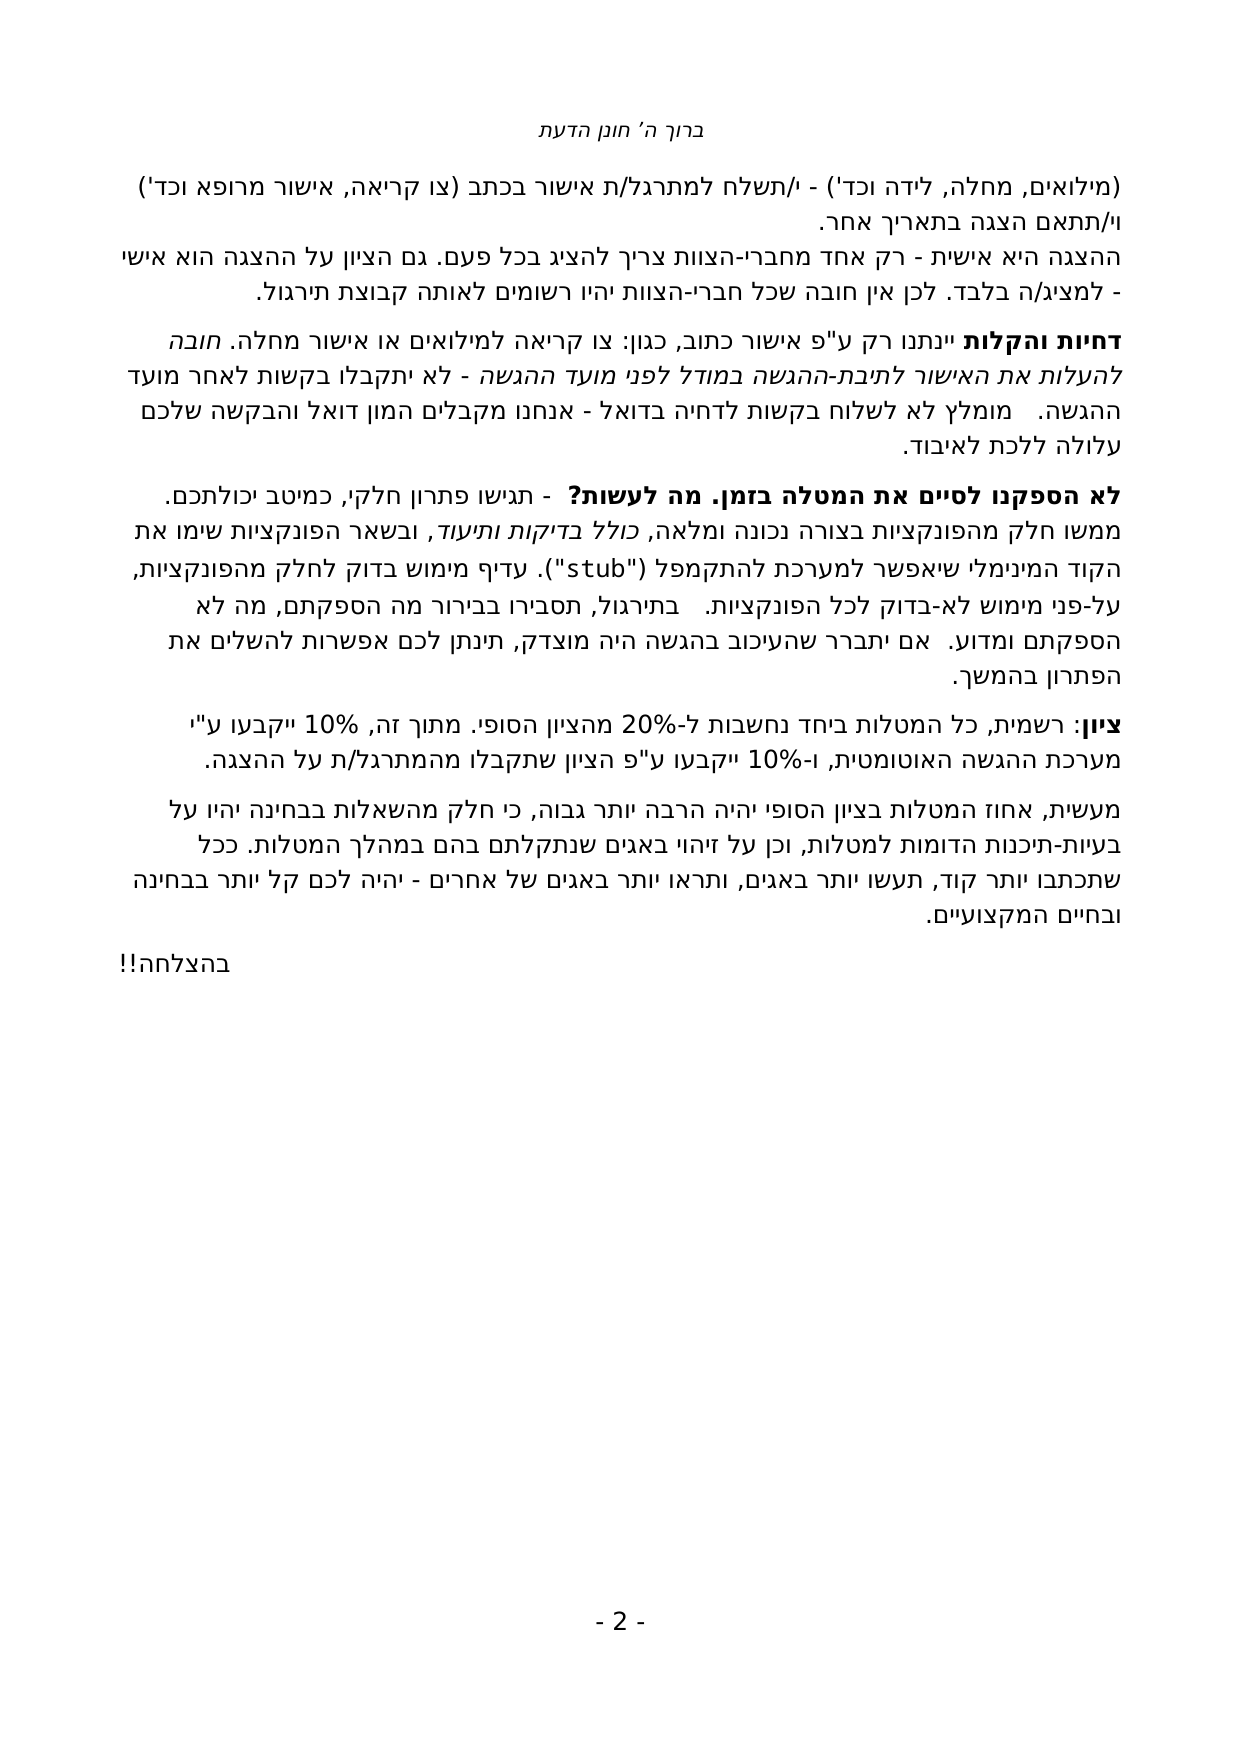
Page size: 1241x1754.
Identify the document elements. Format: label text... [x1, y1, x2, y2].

text לא הספקנו לסיים את המטלה בזמן. מה לעשות? - תגישו פתרון חלקי, כמיטב יכולתכם. ממשו חלק מהפונקציות בצורה נכונה ומלאה, כולל בדיקות ותיעוד, ובשאר הפונקציות שימו את הקוד המינימלי שיאפשר למערכת להתקמפל ("stub"). עדיף מימוש בדוק לחלק מהפונקציות, על-פני מימוש לא-בדוק לכל הפונקציות. בתירגול, תסבירו בבירור מה הספקתם, מה לא הספקתם ומדוע. אם יתברר שהעיכוב בהגשה היה מוצדק, תינתן לכם אפשרות להשלים את הפתרון בהמשך. [118, 481, 1122, 690]
text מעשית, אחוז המטלות בציון הסופי יהיה הרבה יותר גבוה, כי חלק מהשאלות בבחינה יהיו על בעיות-תיכנות הדומות למטלות, וכן על זיהוי באגים שנתקלתם בהם במהלך המטלות. ככל שתכתבו יותר קוד, תעשו יותר באגים, ותראו יותר באגים של אחרים - יהיה לכם קל יותר בבחינה ובחיים המקצועיים. [118, 795, 1122, 929]
text ההצגה היא אישית - רק אחד מחברי-הצוות צריך להציג בכל פעם. גם הציון על ההצגה הוא אישי - למציג/ה בלבד. לכן אין חובה שכל חברי-הצוות יהיו רשומים לאותה קבוצת תירגול. [118, 242, 1122, 306]
text ציון: רשמית, כל המטלות ביחד נחשבות ל-20% מהציון הסופי. מתוך זה, 10% ייקבעו ע"י מערכת ההגשה האוטומטית, ו-10% ייקבעו ע"פ הציון שתקבלו מהמתרגל/ת על ההצגה. [118, 711, 1122, 775]
text בהצלחה!! [118, 950, 1122, 979]
text (מילואים, מחלה, לידה וכד') - י/תשלח למתרגל/ת אישור בכתב (צו קריאה, אישור מרופא וכד') וי/תתאם הצגה בתאריך אחר. [118, 172, 1122, 236]
text דחיות והקלות יינתנו רק ע"פ אישור כתוב, כגון: צו קריאה למילואים או אישור מחלה. חובה להעלות את האישור לתיבת-ההגשה במודל לפני מועד ההגשה - לא יתקבלו בקשות לאחר מועד ההגשה. מומלץ לא לשלוח בקשות לדחיה בדואל - אנחנו מקבלים המון דואל והבקשה שלכם עלולה ללכת לאיבוד. [118, 326, 1122, 461]
